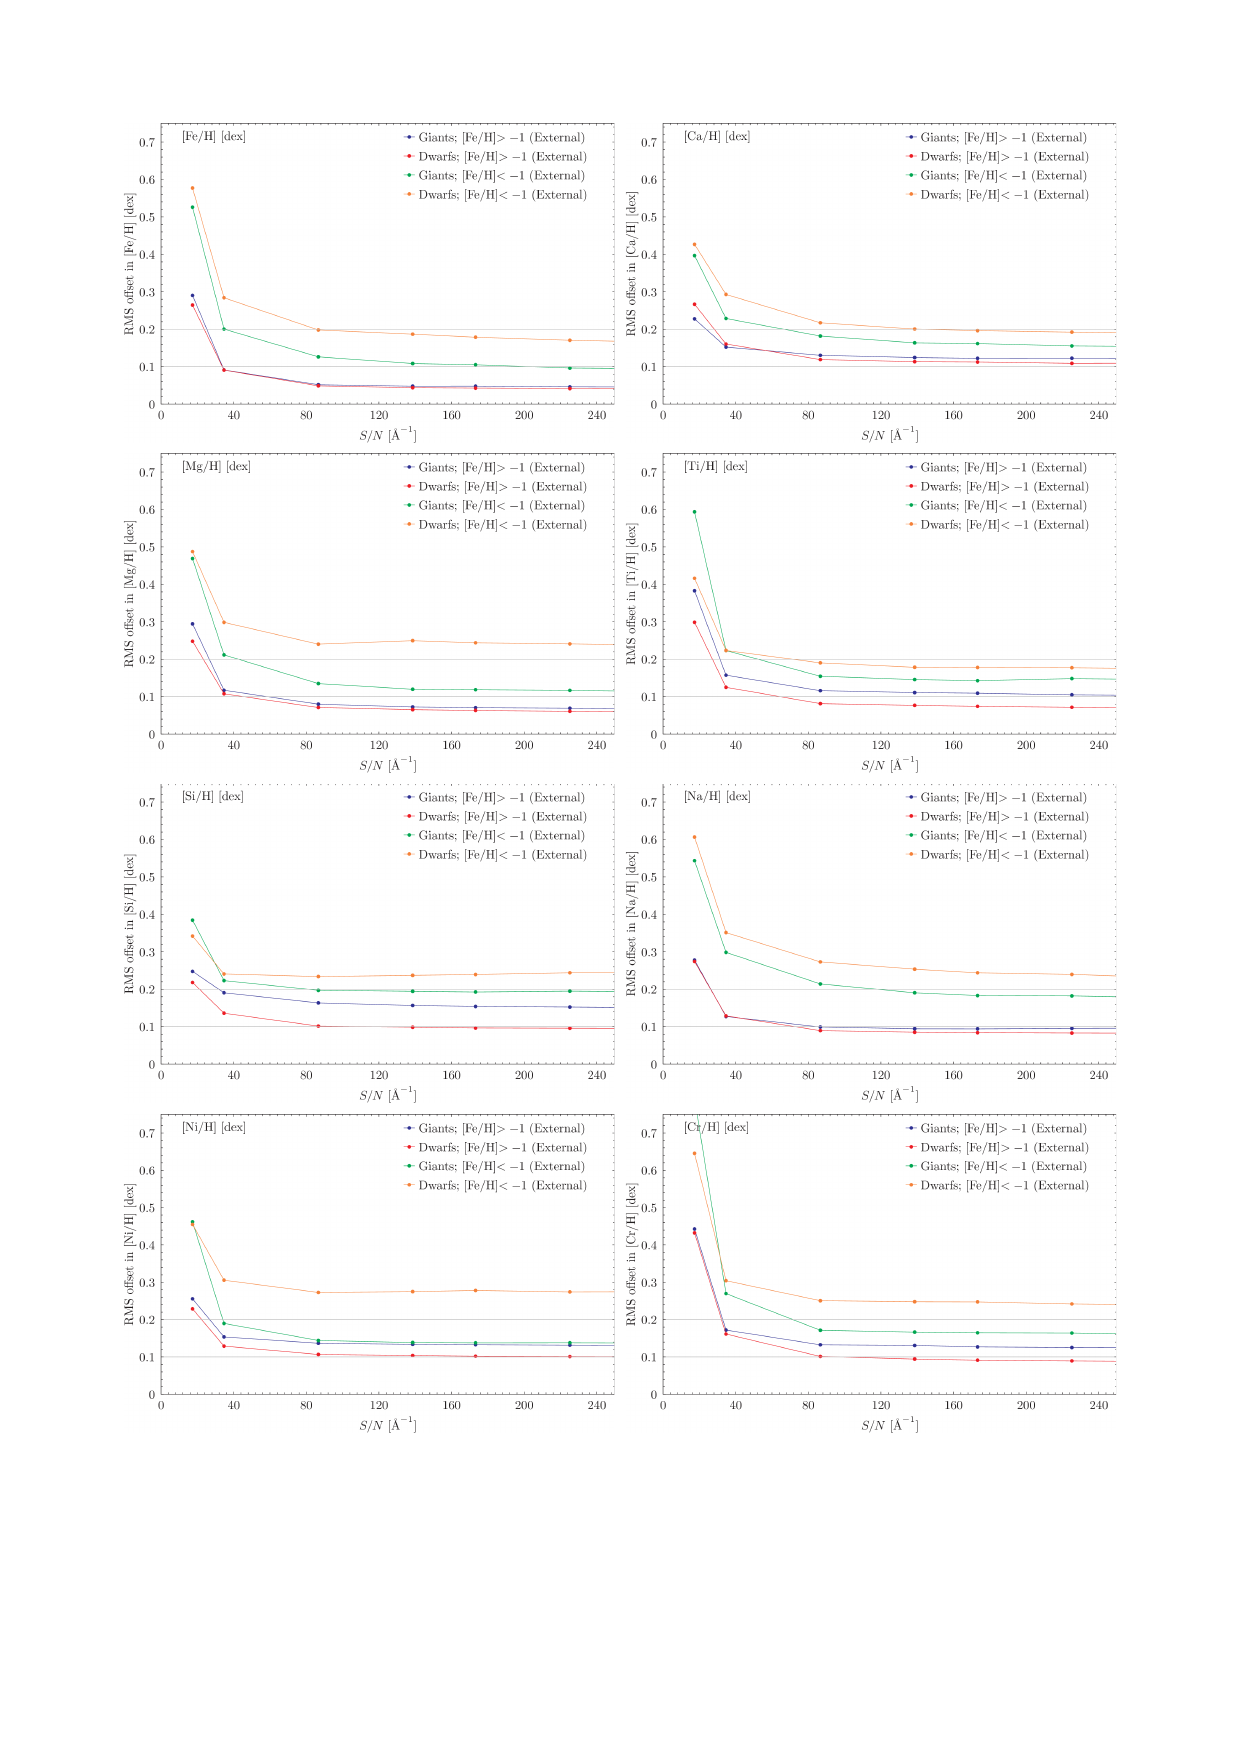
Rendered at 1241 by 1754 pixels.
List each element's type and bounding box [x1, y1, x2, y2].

table_cell [620, 1109, 1122, 1438]
table_cell [118, 448, 620, 778]
picture [123, 123, 615, 443]
picture [625, 453, 1117, 773]
picture [123, 1114, 615, 1433]
picture [625, 784, 1117, 1103]
table_cell [620, 778, 1122, 1108]
table_cell [620, 118, 1122, 448]
table_cell [118, 1109, 620, 1438]
picture [123, 784, 615, 1103]
picture [123, 453, 615, 773]
table_cell [118, 778, 620, 1108]
picture [625, 123, 1117, 443]
picture [625, 1114, 1117, 1433]
table_cell [620, 448, 1122, 778]
table_cell [118, 118, 620, 448]
